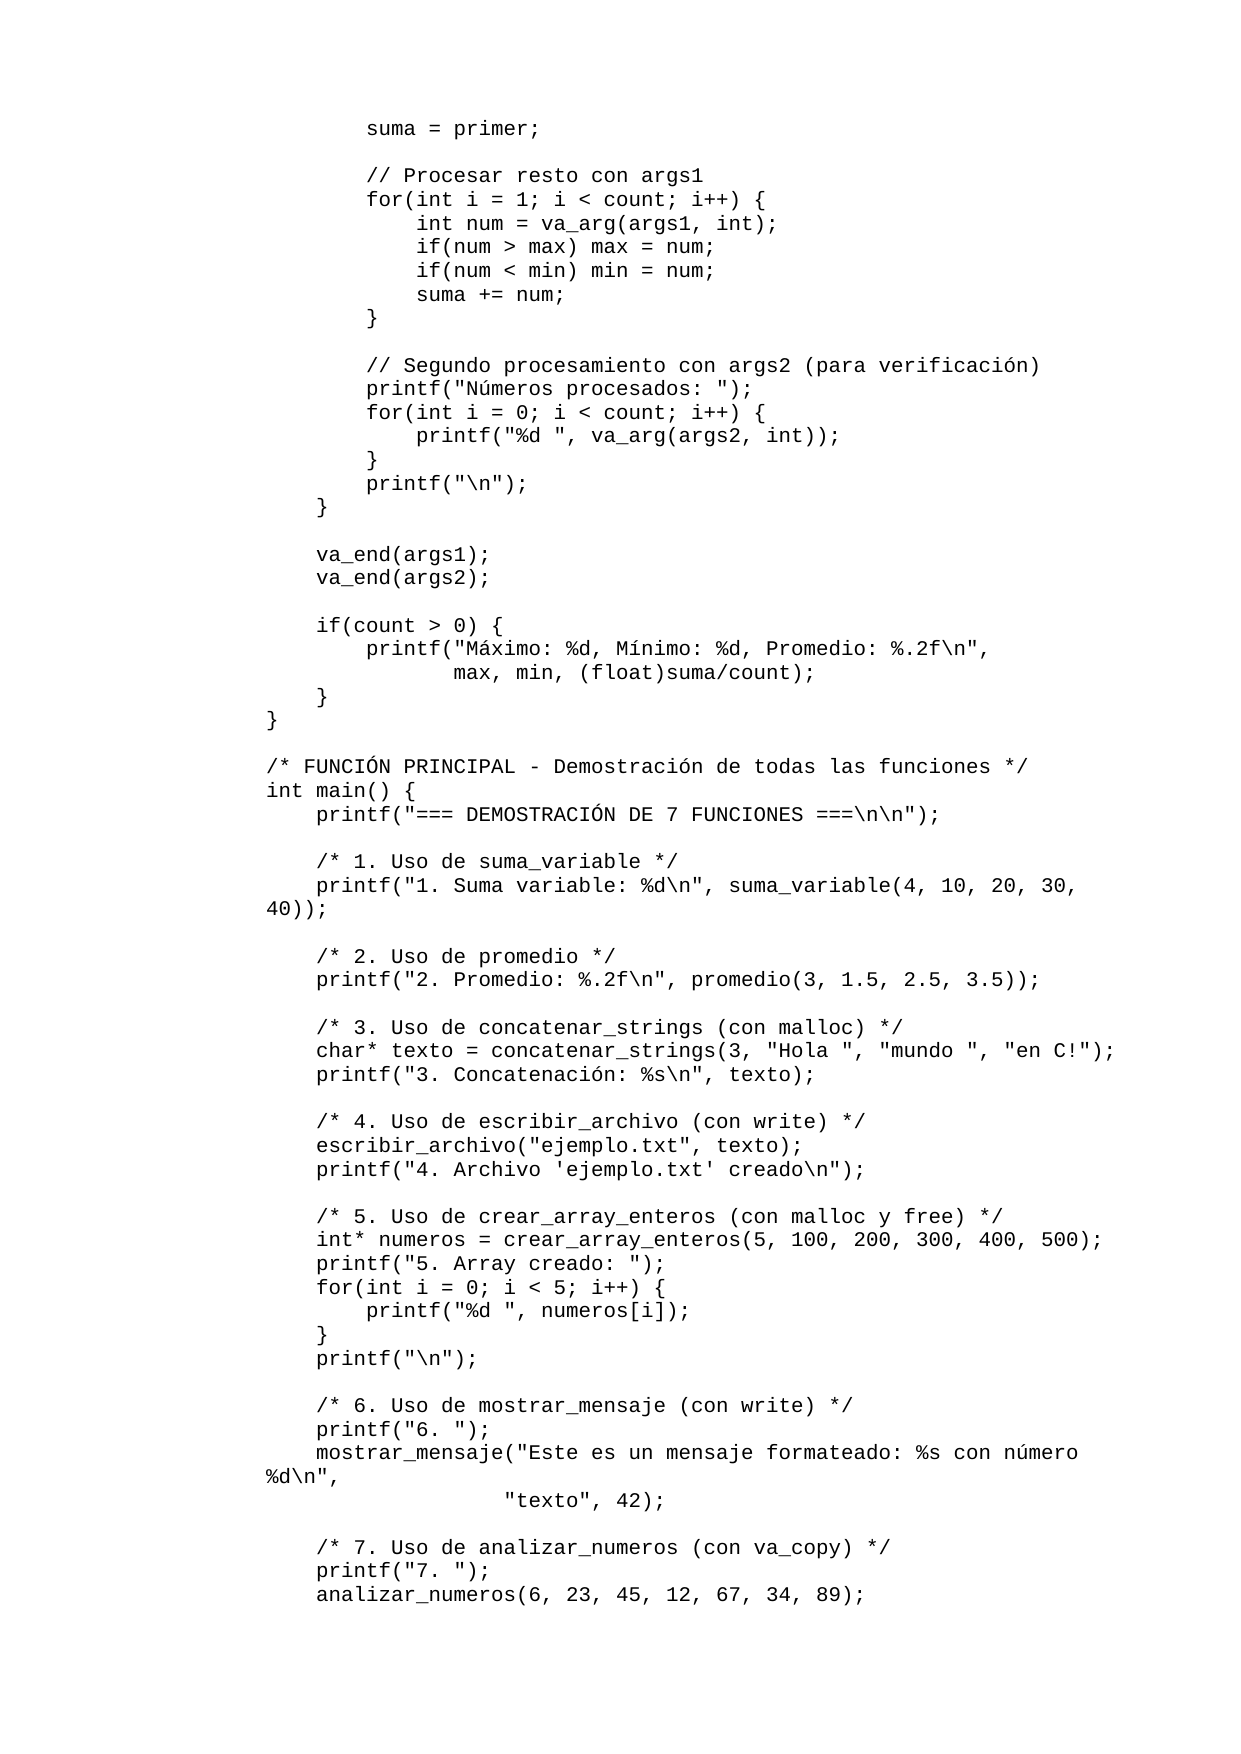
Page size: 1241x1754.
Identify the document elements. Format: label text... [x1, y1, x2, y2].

text printf("Máximo: %d, Mínimo: %d, Promedio: %.2f\n", [266, 638, 1122, 662]
text printf("7. "); [266, 1561, 1122, 1584]
text va_end(args2); [266, 567, 1122, 591]
text if(num > max) max = num; [266, 236, 1122, 260]
text printf("4. Archivo 'ejemplo.txt' creado\n"); [266, 1158, 1122, 1182]
text mostrar_mensaje("Este es un mensaje formateado: %s con número %d\n", [266, 1442, 1122, 1489]
text suma += num; [266, 284, 1122, 307]
text for(int i = 0; i < count; i++) { [266, 402, 1122, 426]
text printf("\n"); [266, 473, 1122, 496]
text } [266, 307, 1122, 331]
text } [266, 1324, 1122, 1348]
text printf("\n"); [266, 1348, 1122, 1371]
text printf("2. Promedio: %.2f\n", promedio(3, 1.5, 2.5, 3.5)); [266, 969, 1122, 993]
text max, min, (float)suma/count); [266, 662, 1122, 686]
text } [266, 496, 1122, 520]
text } [266, 709, 1122, 733]
text // Procesar resto con args1 [266, 165, 1122, 189]
text /* 4. Uso de escribir_archivo (con write) */ [266, 1111, 1122, 1135]
text for(int i = 0; i < 5; i++) { [266, 1277, 1122, 1300]
text if(num < min) min = num; [266, 260, 1122, 284]
text analizar_numeros(6, 23, 45, 12, 67, 34, 89); [266, 1584, 1122, 1608]
text int num = va_arg(args1, int); [266, 213, 1122, 236]
text printf("3. Concatenación: %s\n", texto); [266, 1064, 1122, 1088]
text if(count > 0) { [266, 615, 1122, 638]
text /* 3. Uso de concatenar_strings (con malloc) */ [266, 1017, 1122, 1040]
text } [266, 686, 1122, 709]
text printf("Números procesados: "); [266, 378, 1122, 402]
text suma = primer; [266, 118, 1122, 142]
text /* 6. Uso de mostrar_mensaje (con write) */ [266, 1395, 1122, 1419]
text /* 7. Uso de analizar_numeros (con va_copy) */ [266, 1537, 1122, 1561]
text int* numeros = crear_array_enteros(5, 100, 200, 300, 400, 500); [266, 1229, 1122, 1253]
text printf("6. "); [266, 1419, 1122, 1442]
text /* FUNCIÓN PRINCIPAL - Demostración de todas las funciones */ [266, 757, 1122, 780]
text char* texto = concatenar_strings(3, "Hola ", "mundo ", "en C!"); [266, 1040, 1122, 1064]
text // Segundo procesamiento con args2 (para verificación) [266, 354, 1122, 378]
text printf("%d ", numeros[i]); [266, 1300, 1122, 1324]
text printf("=== DEMOSTRACIÓN DE 7 FUNCIONES ===\n\n"); [266, 804, 1122, 827]
text for(int i = 1; i < count; i++) { [266, 189, 1122, 213]
text printf("5. Array creado: "); [266, 1253, 1122, 1277]
text "texto", 42); [266, 1489, 1122, 1513]
text /* 2. Uso de promedio */ [266, 946, 1122, 969]
text escribir_archivo("ejemplo.txt", texto); [266, 1135, 1122, 1158]
text printf("1. Suma variable: %d\n", suma_variable(4, 10, 20, 30, 40)); [266, 875, 1122, 922]
text /* 1. Uso de suma_variable */ [266, 851, 1122, 875]
text va_end(args1); [266, 544, 1122, 567]
text } [266, 449, 1122, 473]
text int main() { [266, 780, 1122, 804]
text printf("%d ", va_arg(args2, int)); [266, 426, 1122, 449]
text /* 5. Uso de crear_array_enteros (con malloc y free) */ [266, 1206, 1122, 1229]
